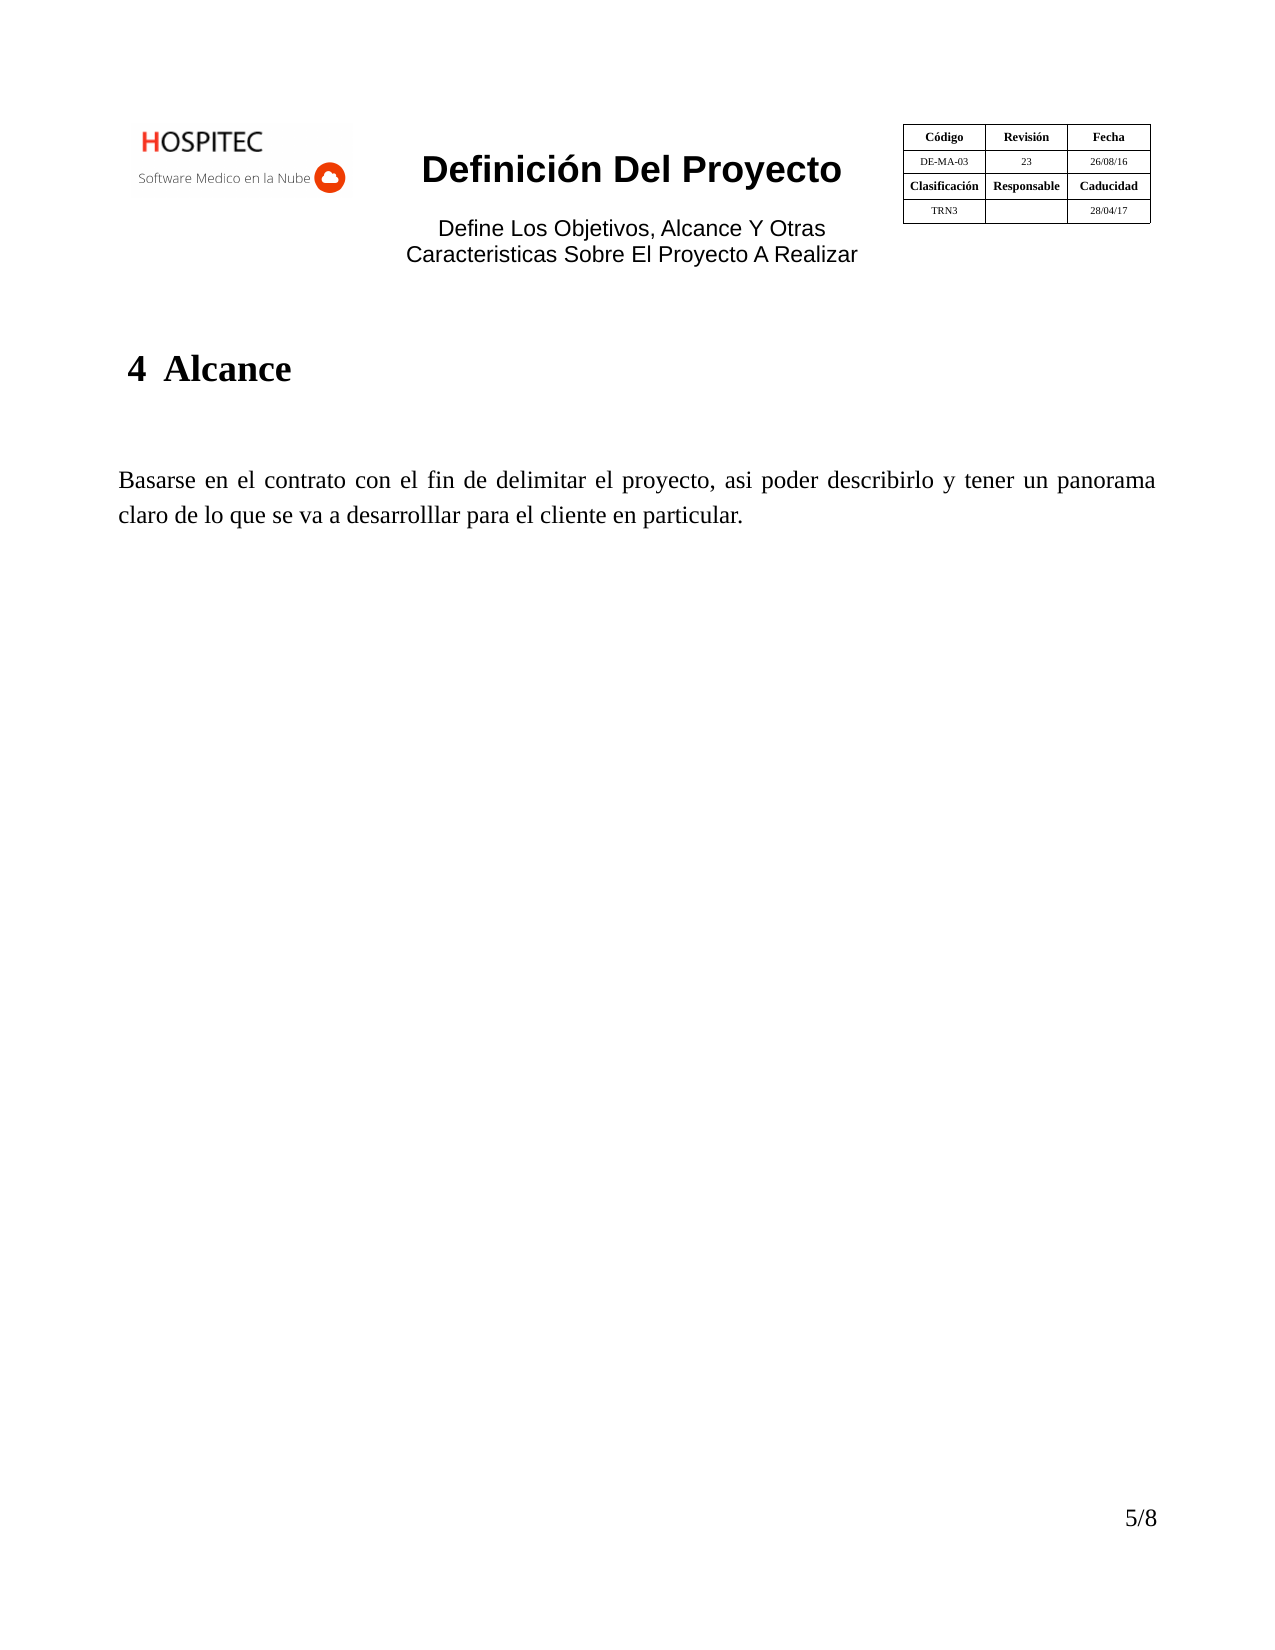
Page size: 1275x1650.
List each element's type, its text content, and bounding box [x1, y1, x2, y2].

picture [131, 123, 353, 198]
subtitle Alcance [118, 346, 1157, 390]
text Basarse en el contrato con el fin de delimitar el proyecto, asi poder describirlo y tener un panorama claro de lo que se va a desarrolllar para el cliente en particular. [118, 466, 1157, 529]
